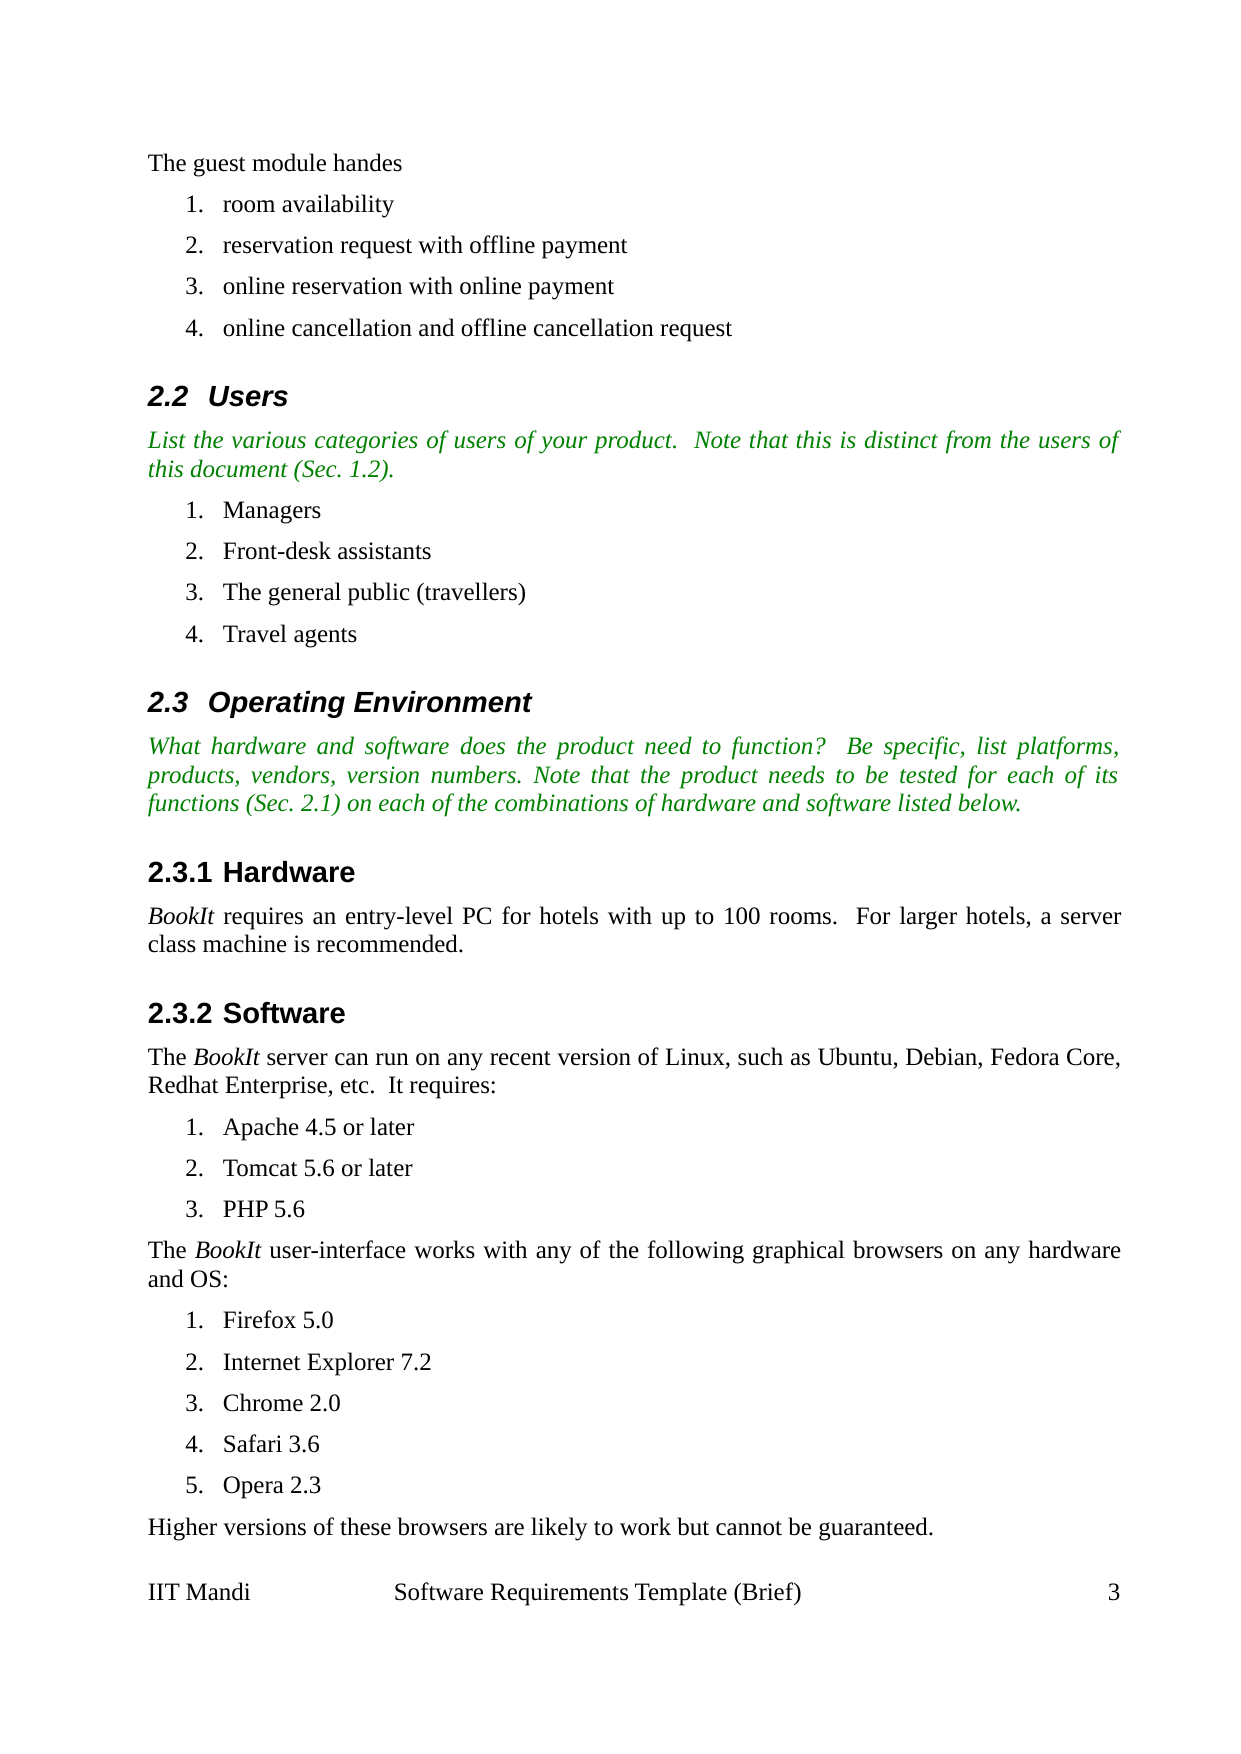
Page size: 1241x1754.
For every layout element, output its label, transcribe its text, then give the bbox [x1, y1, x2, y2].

text Higher versions of these browsers are likely to work but cannot be guaranteed. [148, 1512, 1123, 1541]
text What hardware and software does the product need to function? Be specific, list platforms, products, vendors, version numbers. Note that the product needs to be tested for each of its functions (Sec. 2.1) on each of the combinations of hardware and software listed below. [148, 731, 1123, 817]
list Internet Explorer 7.2 [185, 1347, 1123, 1376]
list room availability [185, 189, 1123, 218]
list online reservation with online payment [185, 271, 1123, 300]
list Safari 3.6 [185, 1429, 1123, 1458]
list Managers [185, 495, 1123, 524]
list online cancellation and offline cancellation request [185, 313, 1123, 341]
text The BookIt server can run on any recent version of Linux, such as Ubuntu, Debian, Fedora Core, Redhat Enterprise, etc. It requires: [148, 1042, 1123, 1099]
text The BookIt user-interface works with any of the following graphical browsers on any hardware and OS: [148, 1236, 1123, 1293]
list PHP 5.6 [185, 1194, 1123, 1223]
list Tomcat 5.6 or later [185, 1153, 1123, 1182]
subtitle Software [148, 996, 1123, 1029]
list Front-desk assistants [185, 536, 1123, 565]
text BookIt requires an entry-level PC for hotels with up to 100 rooms. For larger hotels, a server class machine is recommended. [148, 901, 1123, 958]
subtitle Users [148, 379, 1123, 412]
list Travel agents [185, 619, 1123, 647]
subtitle Hardware [148, 855, 1123, 888]
subtitle Operating Environment [148, 685, 1123, 718]
list Opera 2.3 [185, 1471, 1123, 1499]
text The guest module handes [148, 148, 1123, 176]
list Chrome 2.0 [185, 1388, 1123, 1417]
list reservation request with offline payment [185, 230, 1123, 259]
list Firefox 5.0 [185, 1306, 1123, 1334]
text List the various categories of users of your product. Note that this is distinct from the users of this document (Sec. 1.2). [148, 425, 1123, 482]
list The general public (travellers) [185, 577, 1123, 606]
list Apache 4.5 or later [185, 1112, 1123, 1141]
